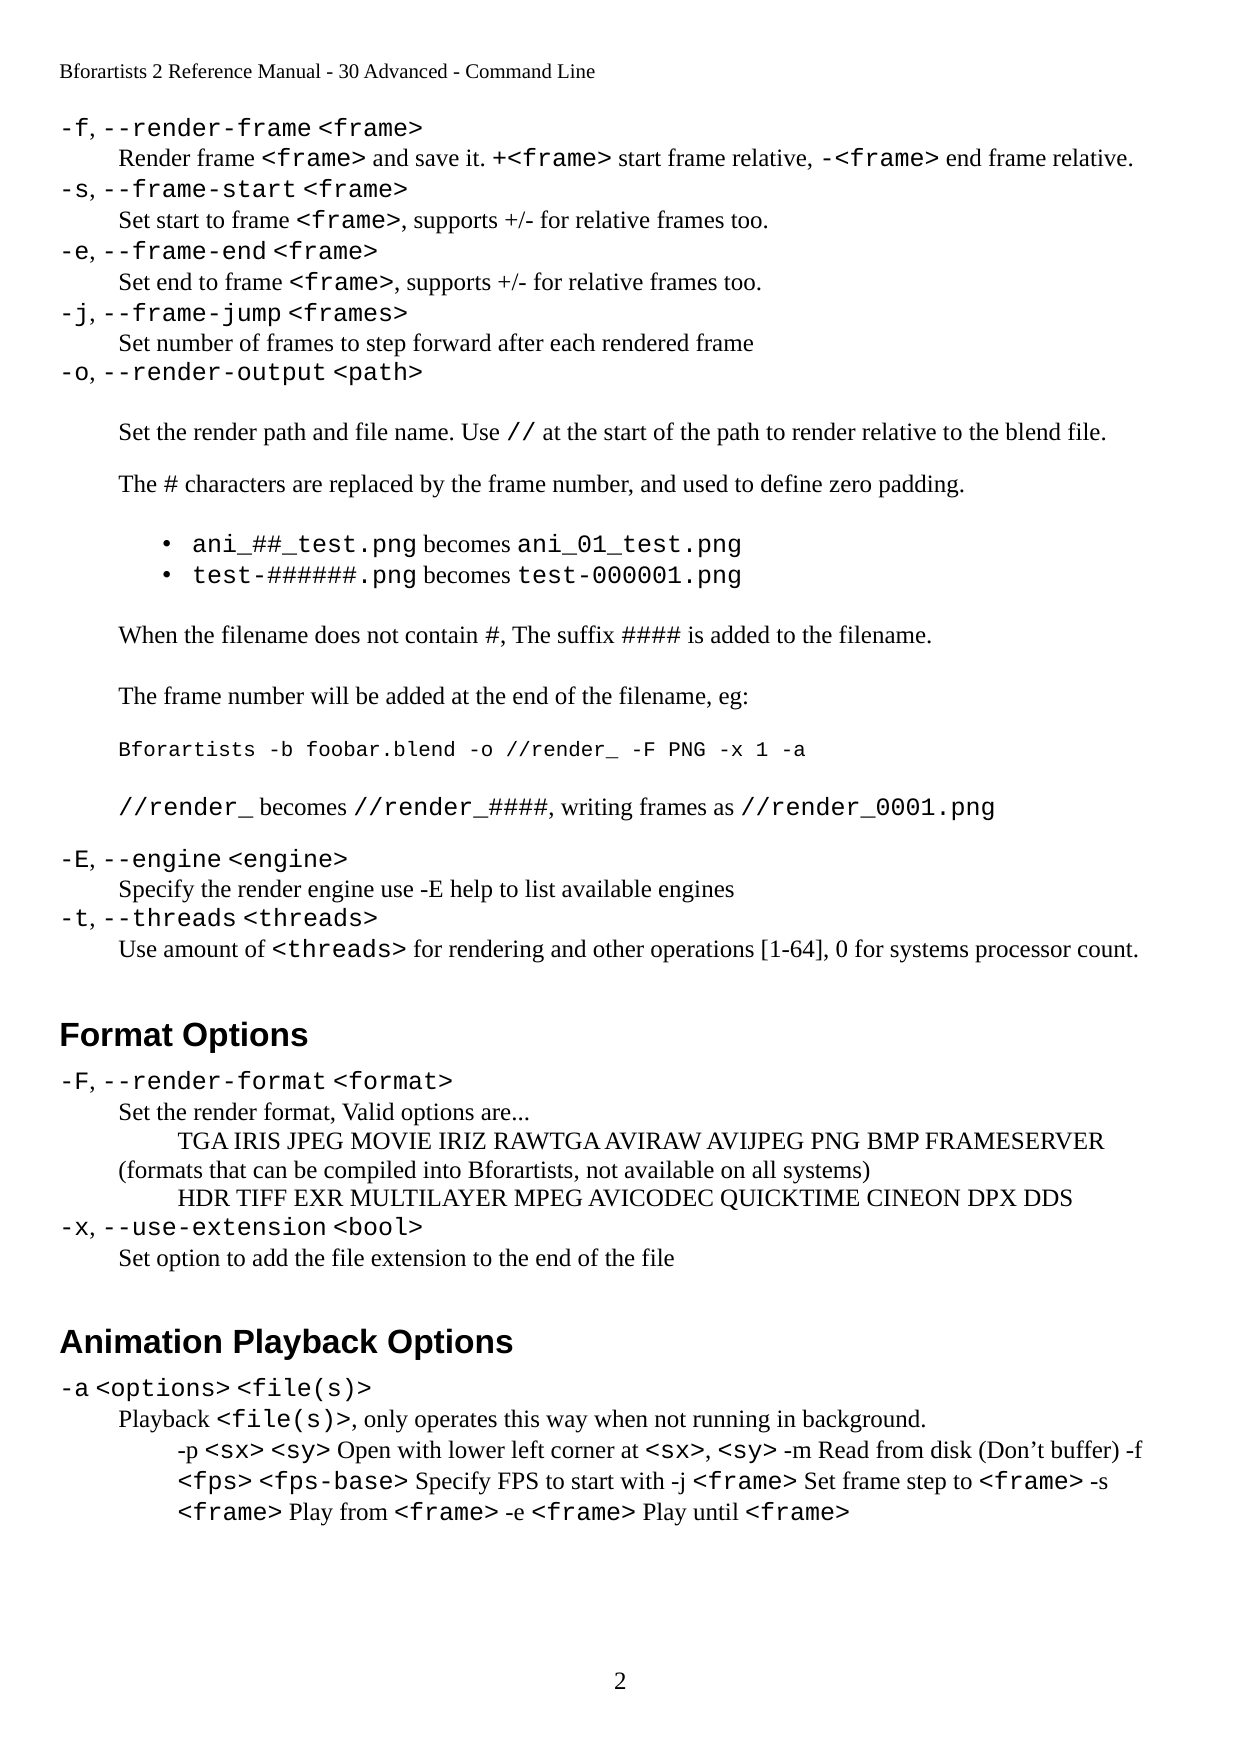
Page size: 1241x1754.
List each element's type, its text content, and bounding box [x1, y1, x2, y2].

list ani_##_test.png becomes ani_01_test.png [162, 529, 1181, 560]
subtitle -x, --use-extension <bool> [59, 1212, 1181, 1243]
list The frame number will be added at the end of the filename, eg: [118, 681, 1181, 709]
list Set option to add the file extension to the end of the file [118, 1243, 1181, 1272]
subtitle -f, --render-frame <frame> [59, 113, 1181, 143]
subtitle -j, --frame-jump <frames> [59, 298, 1181, 328]
list The # characters are replaced by the frame number, and used to define zero padding. [118, 469, 1181, 500]
subtitle Animation Playback Options [59, 1322, 1181, 1361]
subtitle Playback <file(s)>, only operates this way when not running in background. [118, 1404, 1181, 1435]
subtitle -o, --render-output <path> [59, 357, 1181, 388]
subtitle -a <options> <file(s)> [59, 1373, 1181, 1404]
list HDR TIFF EXR MULTILAYER MPEG AVICODEC QUICKTIME CINEON DPX DDS [177, 1183, 1181, 1212]
text Set the render path and file name. Use // at the start of the path to render relative to the blend file. [118, 417, 1181, 448]
list Use amount of <threads> for rendering and other operations [1-64], 0 for systems processor count. [118, 934, 1181, 965]
list -p <sx> <sy> Open with lower left corner at <sx>, <sy> -m Read from disk (Don’t buffer) -f <fps> <fps-base> Specify FPS to start with -j <frame> Set frame step to <frame> -s <frame> Play from <frame> -e <frame> Play until <frame> [177, 1435, 1181, 1527]
text //render_ becomes //render_####, writing frames as //render_0001.png [118, 792, 1181, 823]
subtitle -t, --threads <threads> [59, 903, 1181, 934]
subtitle Format Options [59, 1015, 1181, 1054]
list test-######.png becomes test-000001.png [162, 560, 1181, 591]
list Set number of frames to step forward after each rendered frame [118, 328, 1181, 357]
list Specify the render engine use -E help to list available engines [118, 874, 1181, 903]
list Set end to frame <frame>, supports +/- for relative frames too. [118, 267, 1181, 298]
text Bforartists -b foobar.blend -o //render_ -F PNG -x 1 -a [118, 739, 1181, 763]
list Set start to frame <frame>, supports +/- for relative frames too. [118, 205, 1181, 236]
subtitle Set the render format, Valid options are... [118, 1097, 1181, 1126]
subtitle -F, --render-format <format> [59, 1066, 1181, 1097]
list When the filename does not contain #, The suffix #### is added to the filename. [118, 621, 1181, 651]
subtitle -E, --engine <engine> [59, 844, 1181, 874]
subtitle (formats that can be compiled into Bforartists, not available on all systems) [118, 1155, 1181, 1183]
list TGA IRIS JPEG MOVIE IRIZ RAWTGA AVIRAW AVIJPEG PNG BMP FRAMESERVER [177, 1126, 1181, 1155]
list Render frame <frame> and save it. +<frame> start frame relative, -<frame> end frame relative. [118, 143, 1181, 174]
subtitle -e, --frame-end <frame> [59, 236, 1181, 267]
subtitle -s, --frame-start <frame> [59, 174, 1181, 205]
